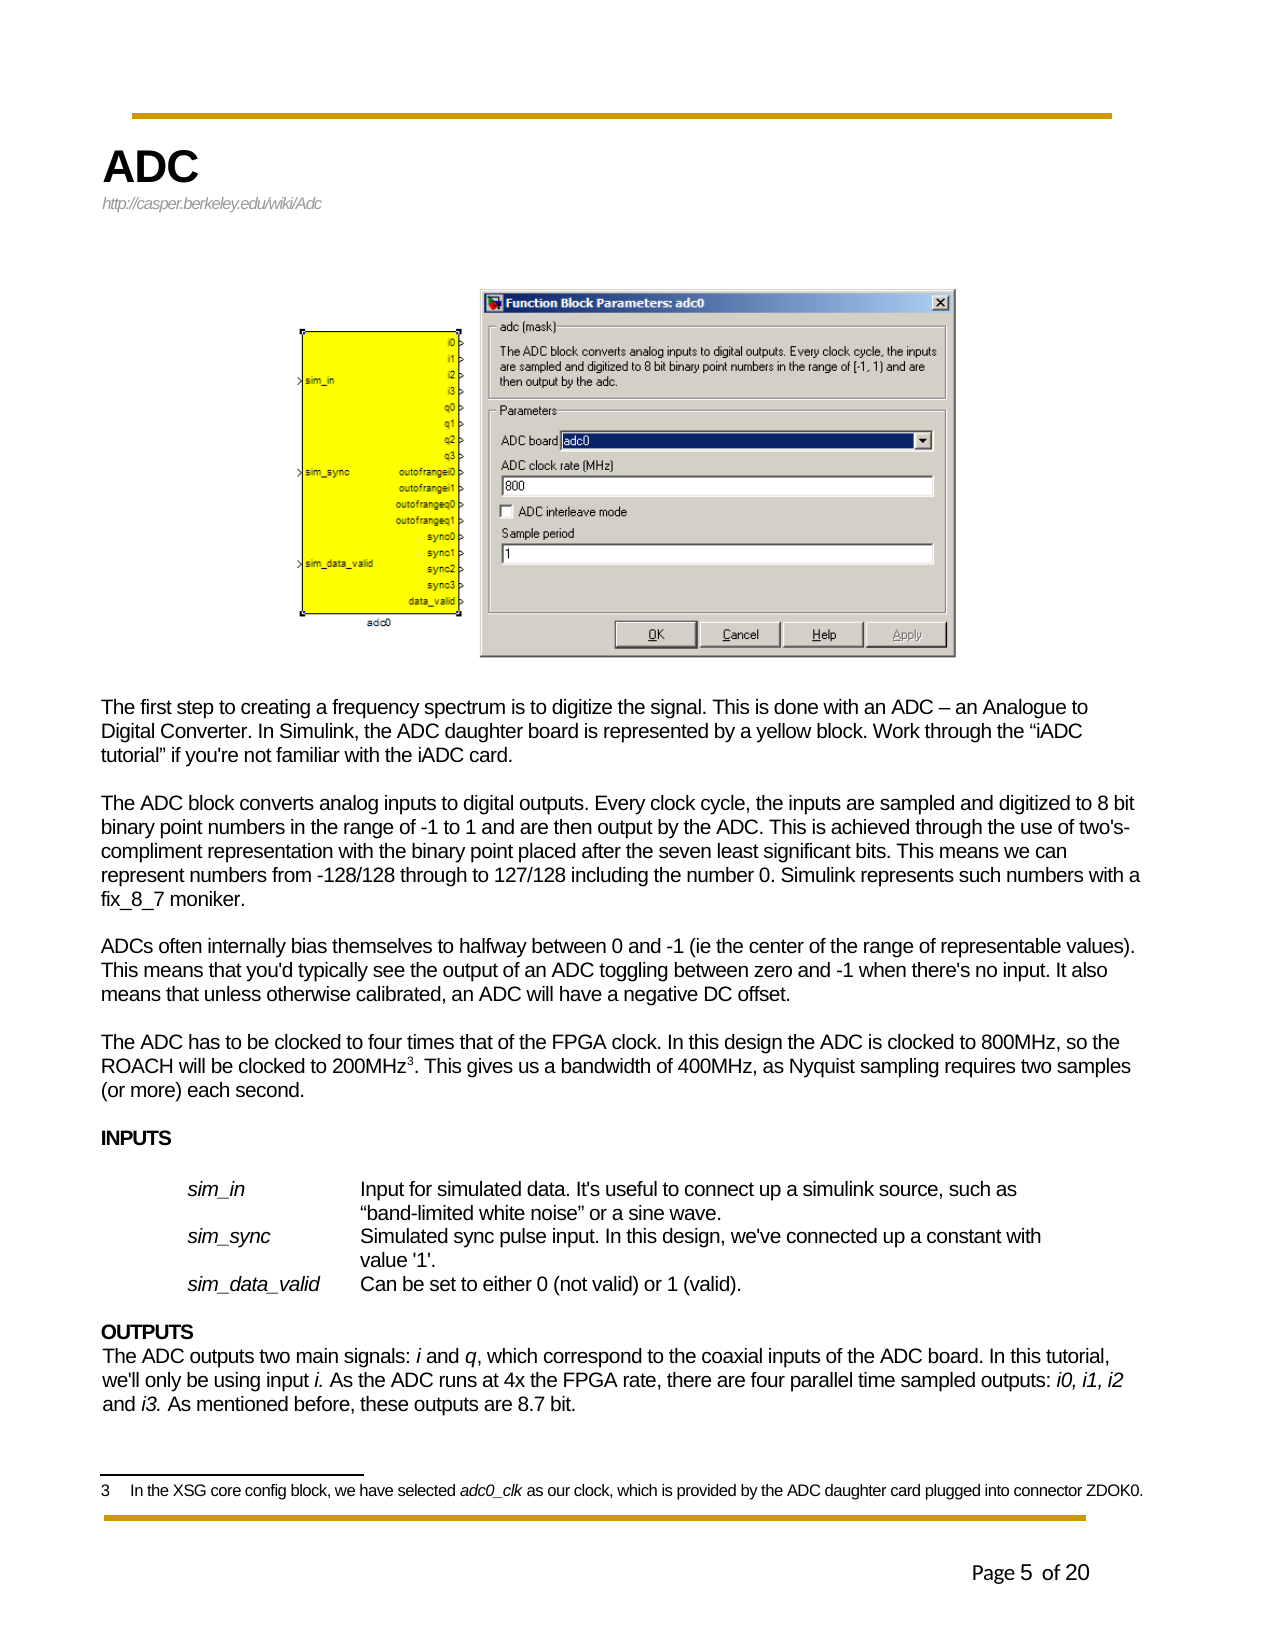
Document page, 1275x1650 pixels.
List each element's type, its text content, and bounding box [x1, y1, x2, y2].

subtitle INPUTS [101, 1126, 1062, 1150]
table_header Input for simulated data. It's useful to connect up a simulink source, such as “band-limited white noise” or a sine wave. [355, 1176, 1060, 1224]
subtitle ADC http://casper.berkeley.edu/wiki/Adc [102, 139, 1149, 213]
text The ADC block converts analog inputs to digital outputs. Every clock cycle, the inputs are sampled and digitized to 8 bit binary point numbers in the range of -1 to 1 and are then output by the ADC. This is achieved through the use of two's-compliment representation with the binary point placed after the seven least significant bits. This means we can represent numbers from -128/128 through to 127/128 including the number 0. Simulink represents such numbers with a fix_8_7 moniker. [101, 791, 1146, 910]
text In the XSG core config block, we have selected adc0_clk as our clock, which is provided by the ADC daughter card plugged into connector ZDOK0. [101, 1481, 1149, 1500]
table_header sim_in [101, 1176, 355, 1224]
subtitle OUTPUTS [101, 1320, 1062, 1344]
table_cell sim_sync [101, 1224, 355, 1272]
text ADCs often internally bias themselves to halfway between 0 and -1 (ie the center of the range of representable values). This means that you'd typically see the output of an ADC toggling between zero and -1 when there's no input. It also means that unless otherwise calibrated, an ADC will have a negative DC offset. [101, 934, 1146, 1006]
table_cell sim_data_valid [101, 1272, 355, 1296]
table_cell Simulated sync pulse input. In this design, we've connected up a constant with value '1'. [355, 1224, 1060, 1272]
picture [277, 246, 973, 694]
text The ADC outputs two main signals: i and q, which correspond to the coaxial inputs of the ADC board. In this tutorial, we'll only be using input i. As the ADC runs at 4x the FPGA rate, there are four parallel time sampled outputs: i0, i1, i2 and i3. As mentioned before, these outputs are 8.7 bit. [101, 1344, 1149, 1416]
text The ADC has to be clocked to four times that of the FPGA clock. In this design the ADC is clocked to 800MHz, so the ROACH will be clocked to 200MHz. This gives us a bandwidth of 400MHz, as Nyquist sampling requires two samples (or more) each second. [101, 1030, 1146, 1102]
text The first step to creating a frequency spectrum is to digitize the signal. This is done with an ADC – an Analogue to Digital Converter. In Simulink, the ADC daughter board is represented by a yellow block. Work through the “iADC tutorial” if you're not familiar with the iADC card. [101, 225, 1146, 767]
table_cell Can be set to either 0 (not valid) or 1 (valid). [355, 1272, 1060, 1296]
